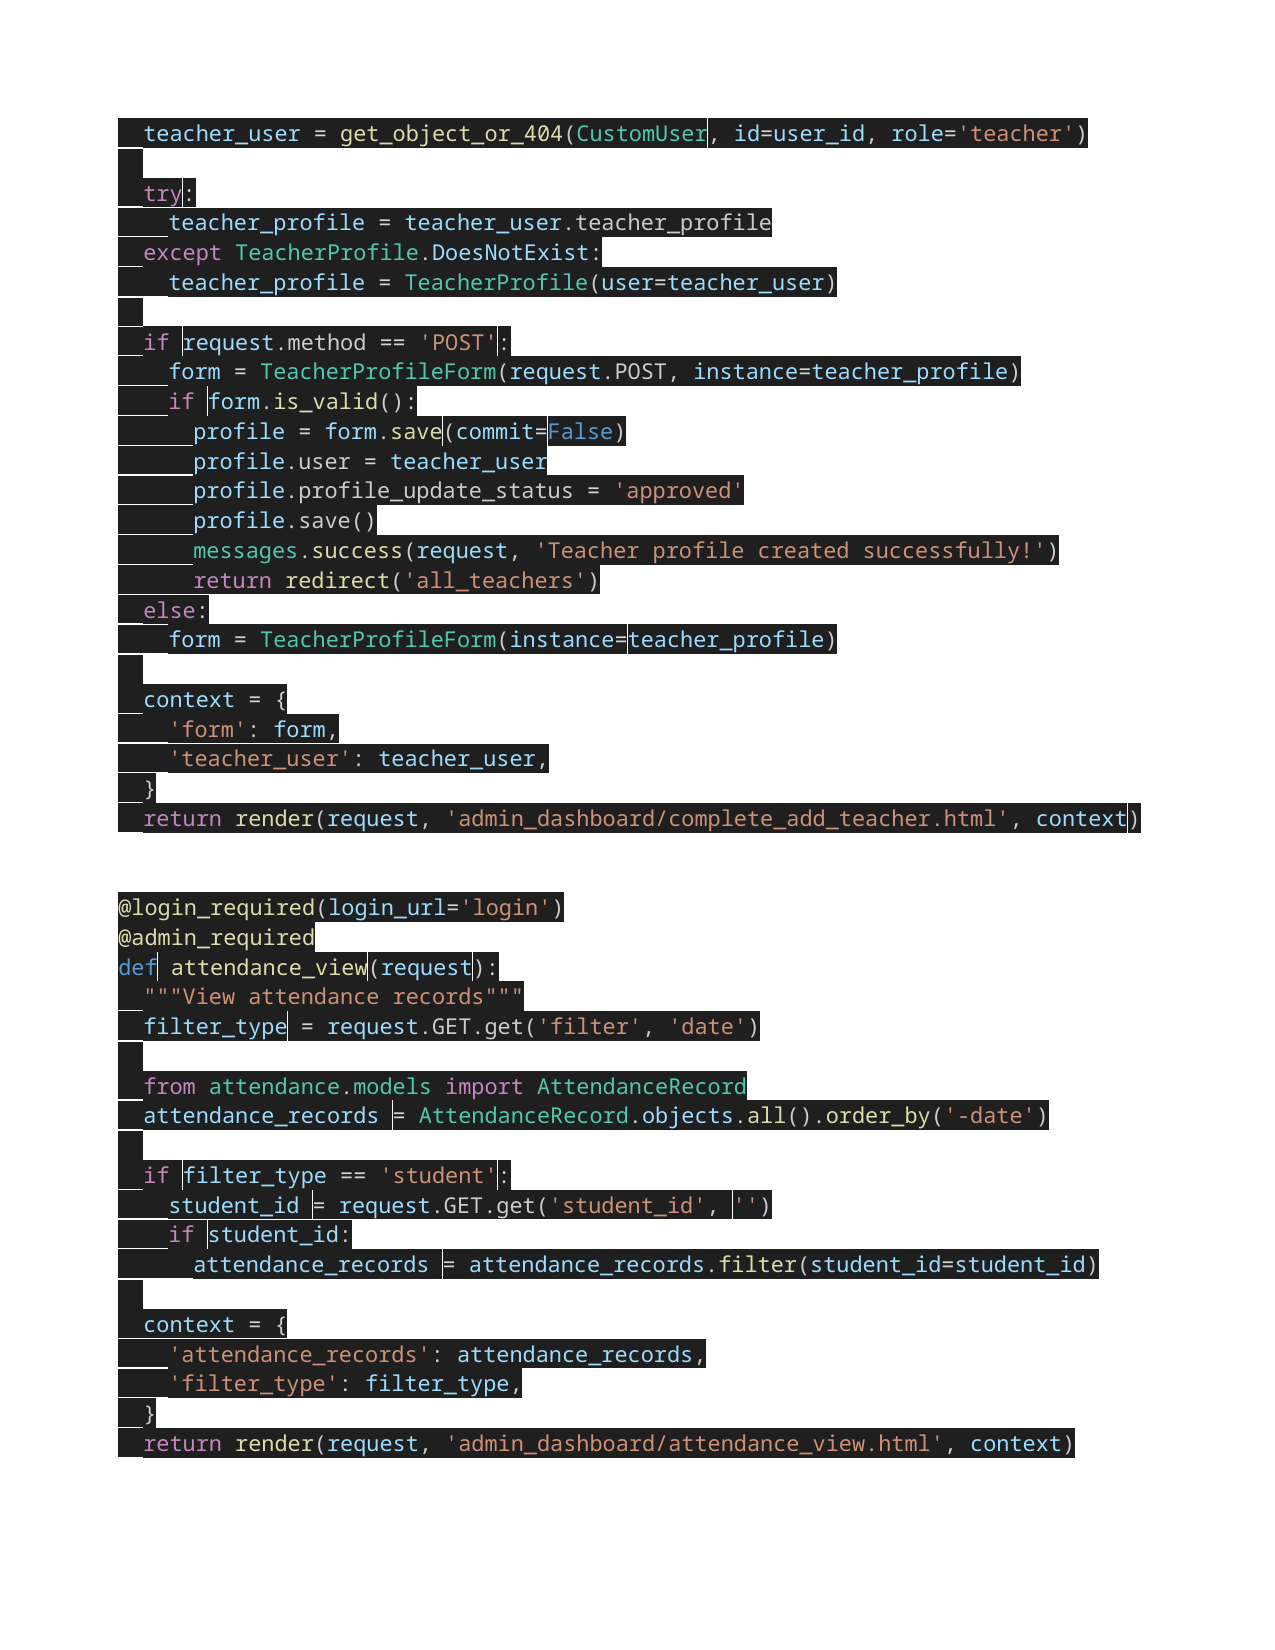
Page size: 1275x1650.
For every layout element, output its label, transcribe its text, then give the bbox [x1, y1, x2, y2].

text return render(request, 'admin_dashboard/attendance_view.html', context) [118, 1428, 1157, 1458]
text profile = form.save(commit=False) [118, 416, 1157, 446]
text 'teacher_user': teacher_user, [118, 743, 1157, 773]
text """View attendance records""" [118, 981, 1157, 1011]
text messages.success(request, 'Teacher profile created successfully!') [118, 535, 1157, 565]
text } [118, 773, 1157, 803]
text student_id = request.GET.get('student_id', '') [118, 1190, 1157, 1219]
text try: [118, 178, 1157, 207]
text teacher_profile = TeacherProfile(user=teacher_user) [118, 267, 1157, 297]
text profile.profile_update_status = 'approved' [118, 475, 1157, 505]
text else: [118, 594, 1157, 624]
text 'filter_type': filter_type, [118, 1368, 1157, 1398]
text context = { [118, 1309, 1157, 1338]
text attendance_records = AttendanceRecord.objects.all().order_by('-date') [118, 1100, 1157, 1130]
text profile.save() [118, 505, 1157, 535]
text @admin_required [118, 922, 1157, 952]
text def attendance_view(request): [118, 952, 1157, 981]
text return redirect('all_teachers') [118, 565, 1157, 594]
text 'attendance_records': attendance_records, [118, 1338, 1157, 1368]
text if request.method == 'POST': [118, 326, 1157, 356]
text if filter_type == 'student': [118, 1160, 1157, 1190]
text attendance_records = attendance_records.filter(student_id=student_id) [118, 1249, 1157, 1279]
text profile.user = teacher_user [118, 446, 1157, 475]
text form = TeacherProfileForm(instance=teacher_profile) [118, 624, 1157, 654]
text 'form': form, [118, 714, 1157, 743]
text from attendance.models import AttendanceRecord [118, 1071, 1157, 1100]
text @login_required(login_url='login') [118, 892, 1157, 922]
text teacher_user = get_object_or_404(CustomUser, id=user_id, role='teacher') [118, 118, 1157, 148]
text } [118, 1398, 1157, 1428]
text if student_id: [118, 1219, 1157, 1249]
text form = TeacherProfileForm(request.POST, instance=teacher_profile) [118, 356, 1157, 386]
text filter_type = request.GET.get('filter', 'date') [118, 1011, 1157, 1041]
text if form.is_valid(): [118, 386, 1157, 416]
text context = { [118, 684, 1157, 714]
text except TeacherProfile.DoesNotExist: [118, 237, 1157, 267]
text return render(request, 'admin_dashboard/complete_add_teacher.html', context) [118, 803, 1157, 833]
text teacher_profile = teacher_user.teacher_profile [118, 207, 1157, 237]
